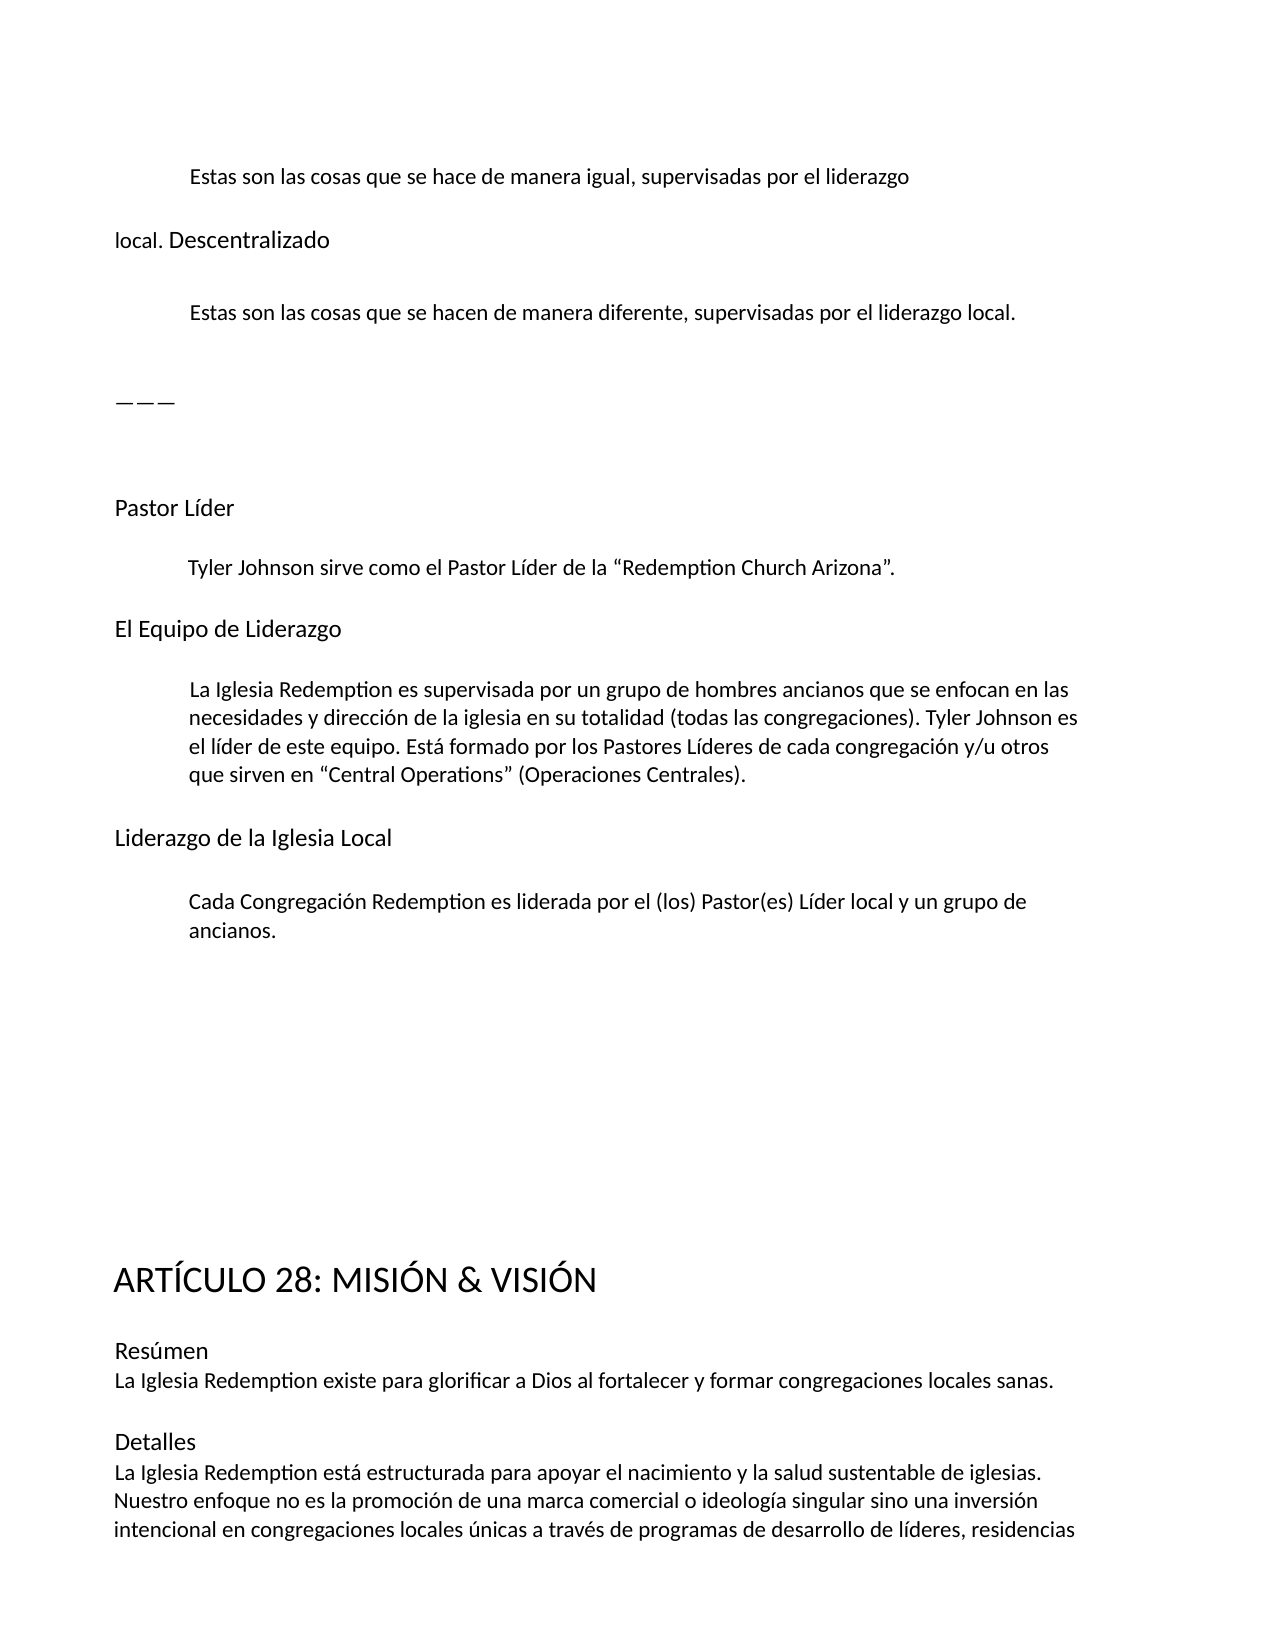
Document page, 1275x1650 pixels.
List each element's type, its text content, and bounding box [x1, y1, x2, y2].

text Resúmen [114, 1335, 1163, 1366]
text ARTÍCULO 28: MISIÓN & VISIÓN [113, 1256, 1163, 1302]
text La Iglesia Redemption existe para glorificar a Dios al fortalecer y formar congregaciones locales sanas. [114, 1367, 1163, 1395]
text Estas son las cosas que se hacen de manera diferente, supervisadas por el liderazgo local. ——— [114, 298, 1023, 416]
text La Iglesia Redemption está estructurada para apoyar el nacimiento y la salud sustentable de iglesias. Nuestro enfoque no es la promoción de una marca comercial o ideología singular sino una inversión intencional en congregaciones locales únicas a través de programas de desarrollo de líderes, residencias [114, 1458, 1086, 1543]
text Pastor Líder [114, 492, 1163, 522]
text Liderazgo de la Iglesia Local [114, 822, 1163, 853]
text El Equipo de Liderazgo [114, 613, 1163, 644]
text Estas son las cosas que se hace de manera igual, supervisadas por el liderazgo local. Descentralizado [114, 162, 964, 254]
text Tyler Johnson sirve como el Pastor Líder de la “Redemption Church Arizona”. [188, 553, 1163, 582]
text Detalles [114, 1426, 1163, 1457]
text Cada Congregación Redemption es liderada por el (los) Pastor(es) Líder local y un grupo de ancianos. [189, 887, 1035, 944]
text La Iglesia Redemption es supervisada por un grupo de hombres ancianos que se enfocan en las necesidades y dirección de la iglesia en su totalidad (todas las congregaciones). Tyler Johnson es el líder de este equipo. Está formado por los Pastores Líderes de cada congregación y/u otros que sirven en “Central Operations” (Operaciones Centrales). [189, 675, 1085, 788]
